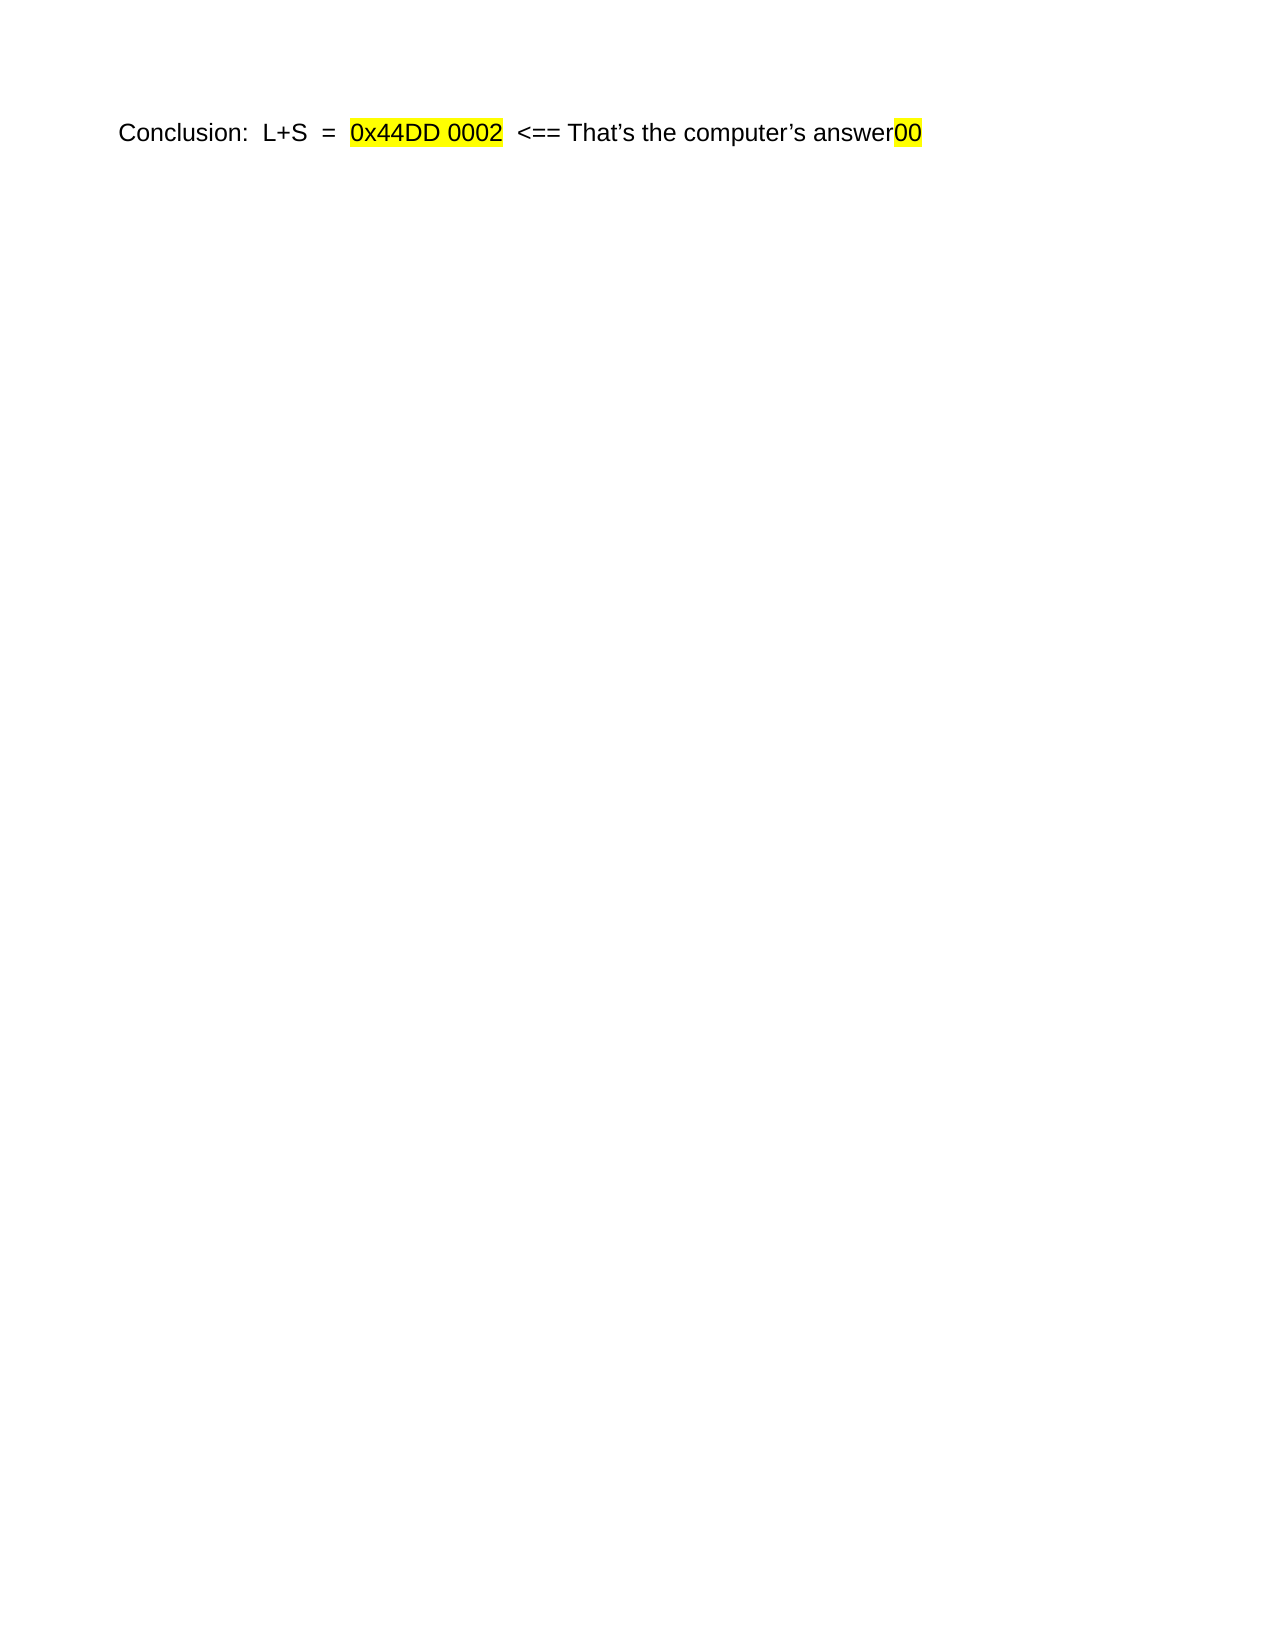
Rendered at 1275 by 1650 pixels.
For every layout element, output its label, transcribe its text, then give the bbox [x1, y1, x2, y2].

text Conclusion: L+S = 0x44DD 0002 <== That’s the computer’s answer00 [118, 118, 1157, 147]
